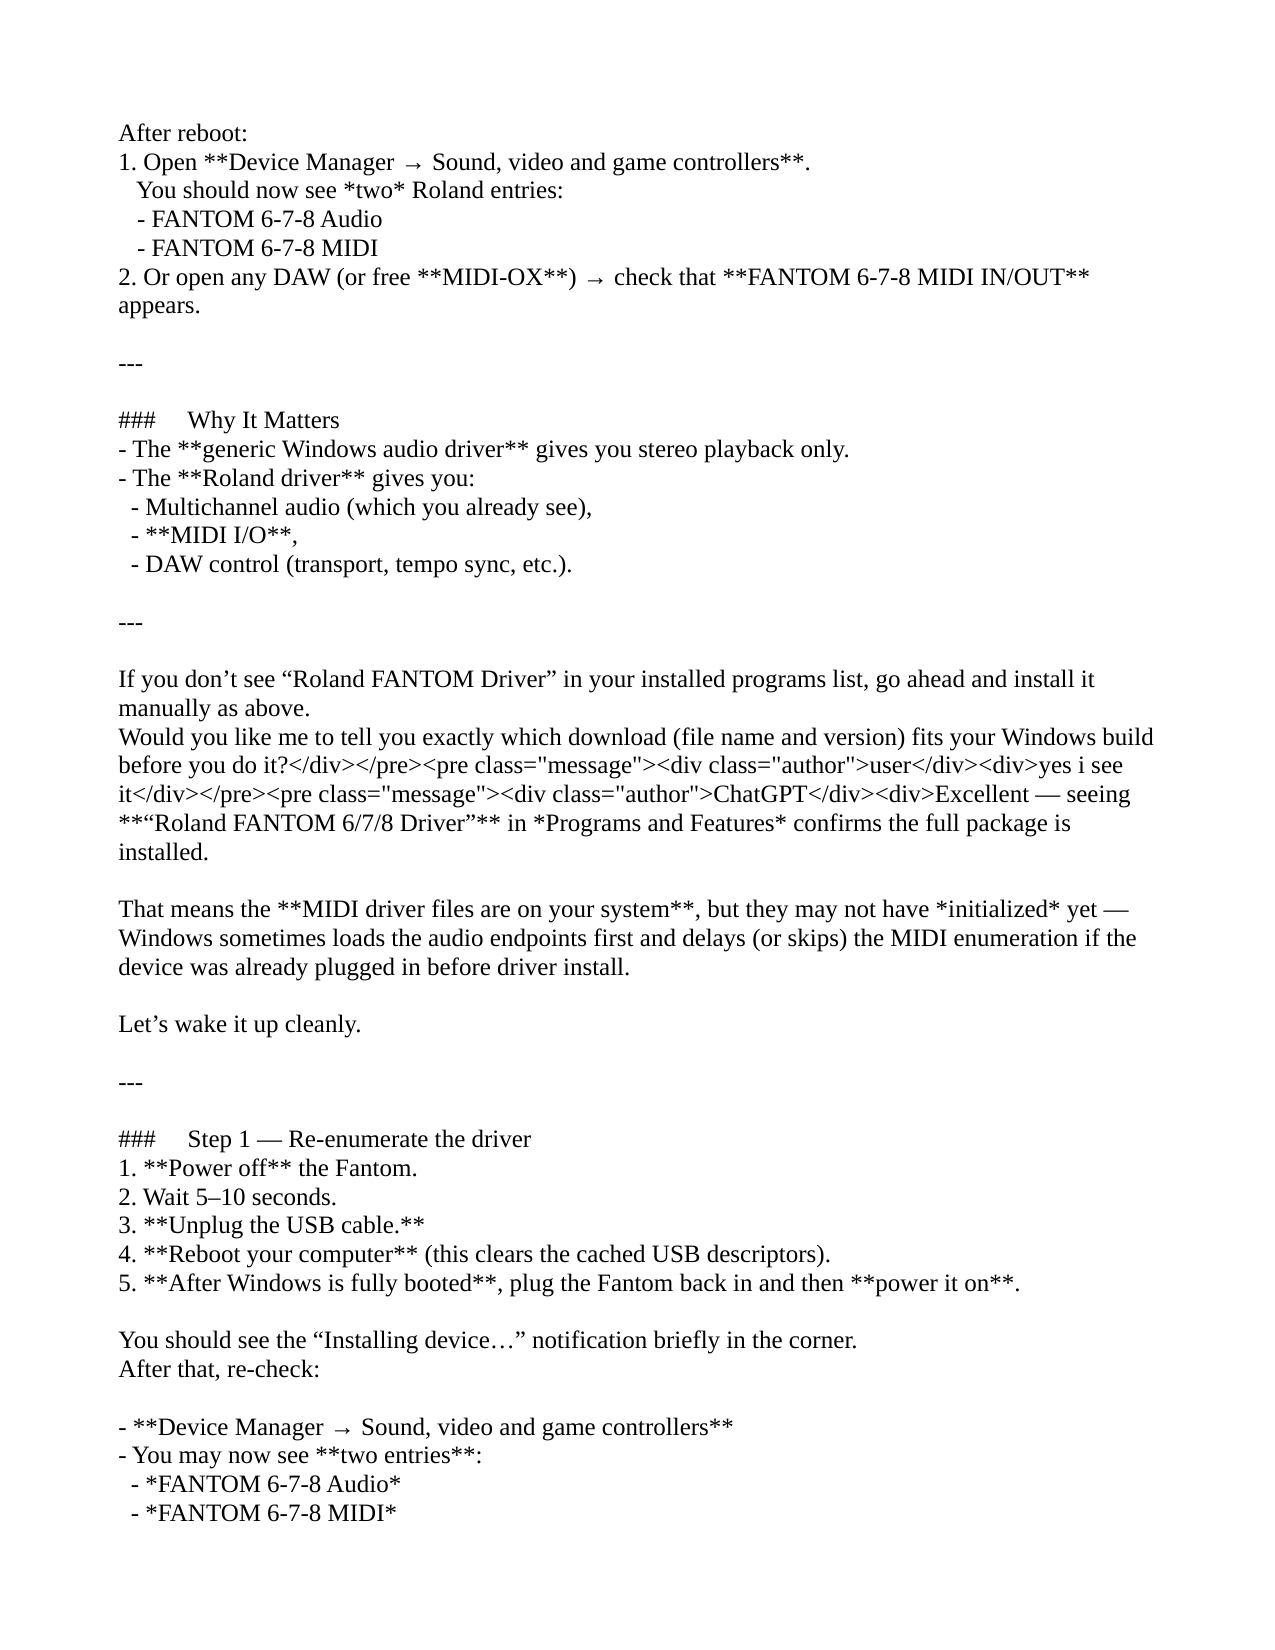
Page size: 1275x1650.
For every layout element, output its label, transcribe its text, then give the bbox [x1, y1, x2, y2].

text 1. **Power off** the Fantom. [118, 1153, 1157, 1182]
text Let’s wake it up cleanly. [118, 1009, 1157, 1038]
text - The **generic Windows audio driver** gives you stereo playback only. [118, 434, 1157, 463]
text ### 🧠 Why It Matters [118, 406, 1157, 434]
text ### 🔁 Step 1 — Re-enumerate the driver [118, 1124, 1157, 1153]
text - FANTOM 6-7-8 Audio [118, 204, 1157, 233]
text 1. Open **Device Manager → Sound, video and game controllers**. [118, 147, 1157, 176]
text - *FANTOM 6-7-8 MIDI* [118, 1498, 1157, 1527]
text You should see the “Installing device…” notification briefly in the corner. [118, 1326, 1157, 1354]
text - The **Roland driver** gives you: [118, 463, 1157, 492]
text After that, re-check: [118, 1354, 1157, 1383]
text Would you like me to tell you exactly which download (file name and version) fits your Windows build before you do it?</div></pre><pre class="message"><div class="author">user</div><div>yes i see it</div></pre><pre class="message"><div class="author">ChatGPT</div><div>Excellent — seeing **“Roland FANTOM 6/7/8 Driver”** in *Programs and Features* confirms the full package is installed. [118, 722, 1157, 866]
text 2. Wait 5–10 seconds. [118, 1182, 1157, 1211]
text 3. **Unplug the USB cable.** [118, 1211, 1157, 1239]
text That means the **MIDI driver files are on your system**, but they may not have *initialized* yet — Windows sometimes loads the audio endpoints first and delays (or skips) the MIDI enumeration if the device was already plugged in before driver install. [118, 894, 1157, 981]
text - **Device Manager → Sound, video and game controllers** [118, 1412, 1157, 1441]
text - You may now see **two entries**: [118, 1441, 1157, 1469]
text You should now see *two* Roland entries: [118, 176, 1157, 204]
text - Multichannel audio (which you already see), [118, 492, 1157, 521]
text If you don’t see “Roland FANTOM Driver” in your installed programs list, go ahead and install it manually as above. [118, 664, 1157, 722]
text --- [118, 607, 1157, 636]
text --- [118, 348, 1157, 377]
text - **MIDI I/O**, [118, 521, 1157, 549]
text 5. **After Windows is fully booted**, plug the Fantom back in and then **power it on**. [118, 1268, 1157, 1297]
text - *FANTOM 6-7-8 Audio* [118, 1469, 1157, 1498]
text --- [118, 1067, 1157, 1096]
text 2. Or open any DAW (or free **MIDI-OX**) → check that **FANTOM 6-7-8 MIDI IN/OUT** appears. [118, 262, 1157, 319]
text After reboot: [118, 118, 1157, 147]
text - DAW control (transport, tempo sync, etc.). [118, 549, 1157, 578]
text - FANTOM 6-7-8 MIDI [118, 233, 1157, 262]
text 4. **Reboot your computer** (this clears the cached USB descriptors). [118, 1239, 1157, 1268]
